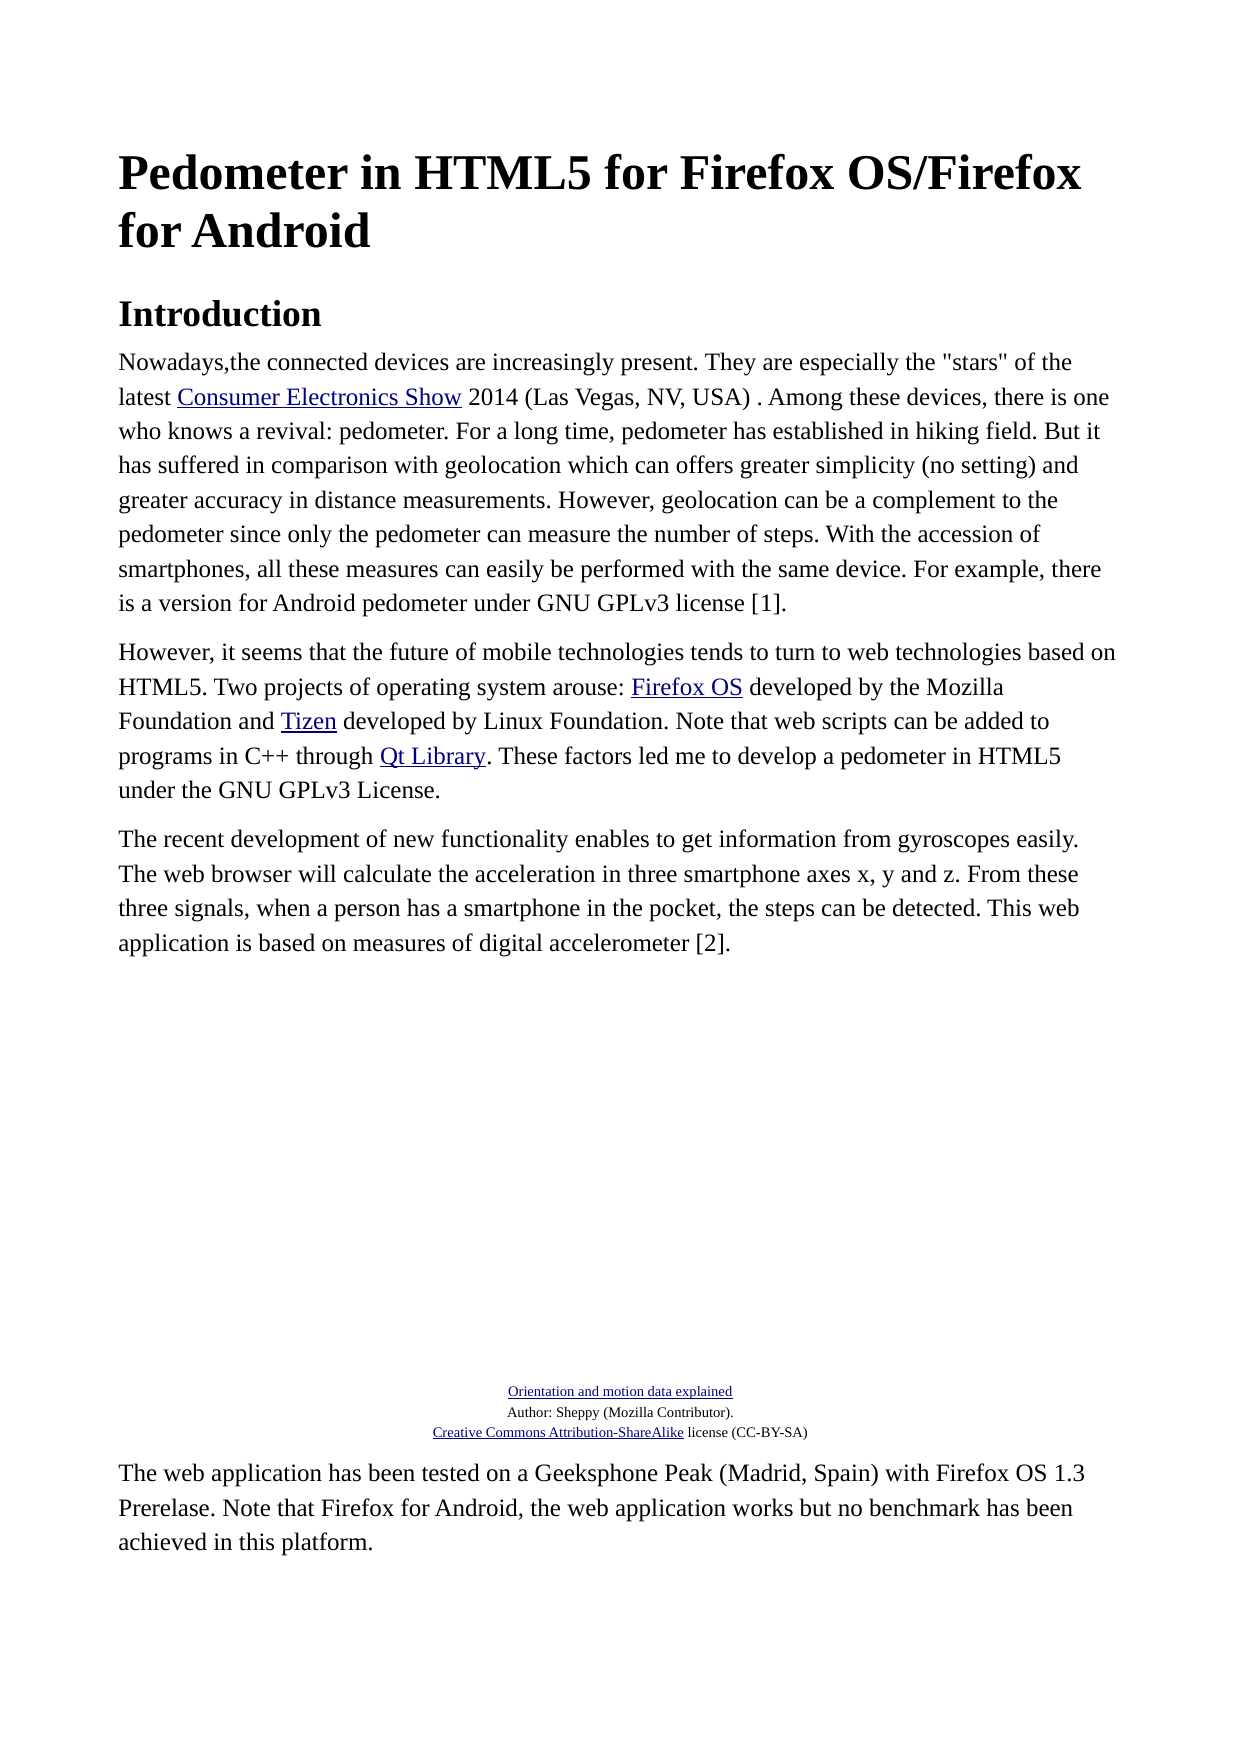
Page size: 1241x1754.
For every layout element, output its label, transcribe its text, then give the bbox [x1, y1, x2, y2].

text However, it seems that the future of mobile technologies tends to turn to web technologies based on HTML5. Two projects of operating system arouse: Firefox OS developed by the Mozilla Foundation and Tizen developed by Linux Foundation. Note that web scripts can be added to programs in C++ through Qt Library. These factors led me to develop a pedometer in HTML5 under the GNU GPLv3 License. [118, 637, 1122, 804]
text Orientation and motion data explained Author: Sheppy (Mozilla Contributor). Creative Commons Attribution-ShareAlike license (CC-BY-SA) [118, 1383, 1122, 1440]
text The recent development of new functionality enables to get information from gyroscopes easily. The web browser will calculate the acceleration in three smartphone axes x, y and z. From these three signals, when a person has a smartphone in the pocket, the steps can be detected. This web application is based on measures of digital accelerometer [2]. [118, 824, 1122, 957]
text The web application has been tested on a Geeksphone Peak (Madrid, Spain) with Firefox OS 1.3 Prerelase. Note that Firefox for Android, the web application works but no benchmark has been achieved in this platform. [118, 1458, 1122, 1556]
subtitle Pedometer in HTML5 for Firefox OS/Firefox for Android [118, 143, 1122, 258]
subtitle Introduction [118, 291, 1122, 334]
text Nowadays,the connected devices are increasingly present. They are especially the "stars" of the latest Consumer Electronics Show 2014 (Las Vegas, NV, USA) . Among these devices, there is one who knows a revival: pedometer. For a long time, pedometer has established in hiking field. But it has suffered in comparison with geolocation which can offers greater simplicity (no setting) and greater accuracy in distance measurements. However, geolocation can be a complement to the pedometer since only the pedometer can measure the number of steps. With the accession of smartphones, all these measures can easily be performed with the same device. For example, there is a version for Android pedometer under GNU GPLv3 license [1]. [118, 347, 1122, 617]
